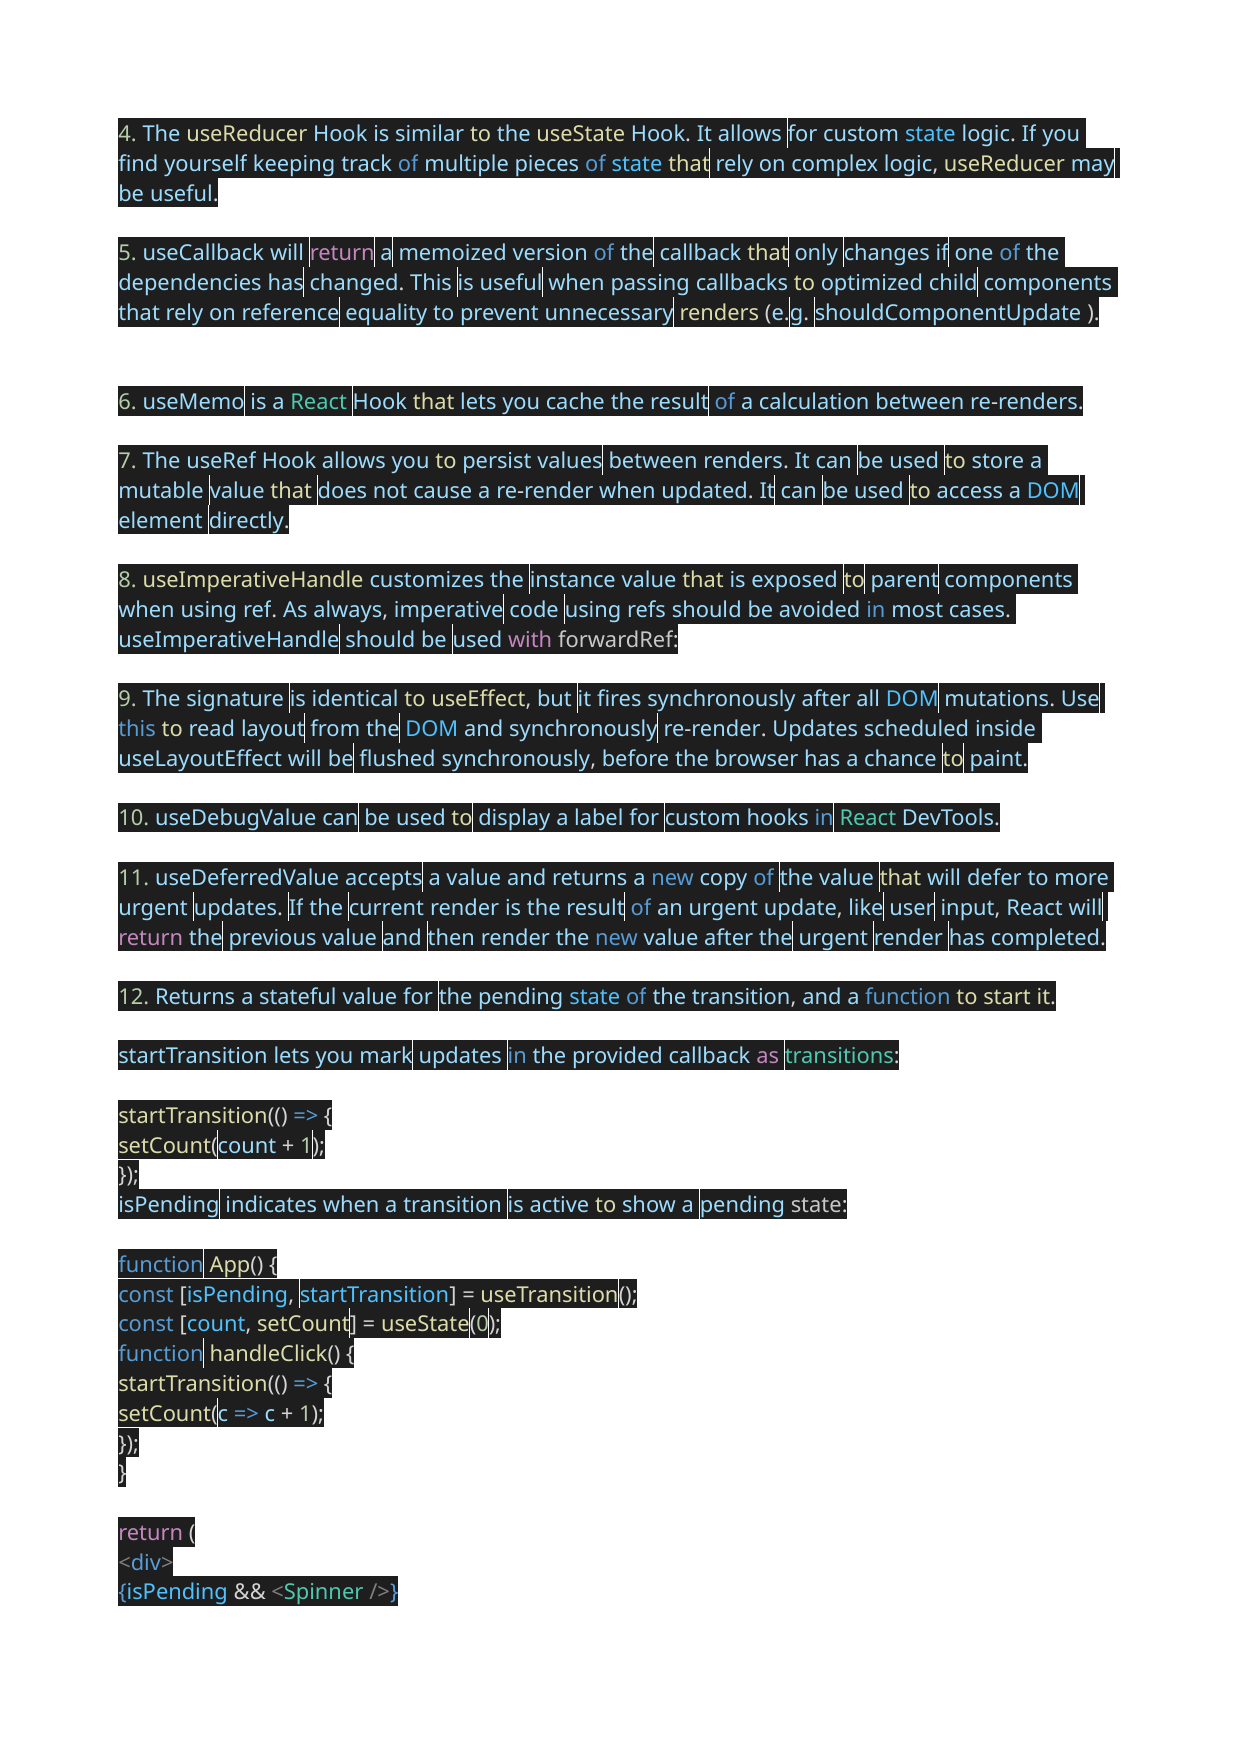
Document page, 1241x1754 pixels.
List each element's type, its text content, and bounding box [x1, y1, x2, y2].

text setCount(c => c + 1); [118, 1398, 1122, 1427]
text {isPending && <Spinner />} [118, 1576, 1122, 1606]
text }); [118, 1427, 1122, 1457]
text function handleClick() { [118, 1338, 1122, 1368]
text 11. useDeferredValue accepts a value and returns a new copy of the value that will defer to more urgent updates. If the current render is the result of an urgent update, like user input, React will return the previous value and then render the new value after the urgent render has completed. [118, 862, 1122, 951]
text 12. Returns a stateful value for the pending state of the transition, and a function to start it. [118, 981, 1122, 1011]
text startTransition(() => { [118, 1100, 1122, 1130]
text <div> [118, 1547, 1122, 1576]
text return ( [118, 1517, 1122, 1547]
text 5. useCallback will return a memoized version of the callback that only changes if one of the dependencies has changed. This is useful when passing callbacks to optimized child components that rely on reference equality to prevent unnecessary renders (e.g. shouldComponentUpdate ). [118, 237, 1122, 327]
text }); [118, 1159, 1122, 1189]
text 9. The signature is identical to useEffect, but it fires synchronously after all DOM mutations. Use this to read layout from the DOM and synchronously re-render. Updates scheduled inside useLayoutEffect will be flushed synchronously, before the browser has a chance to paint. [118, 683, 1122, 773]
text 4. The useReducer Hook is similar to the useState Hook. It allows for custom state logic. If you find yourself keeping track of multiple pieces of state that rely on complex logic, useReducer may be useful. [118, 118, 1122, 207]
text 8. useImperativeHandle customizes the instance value that is exposed to parent components when using ref. As always, imperative code using refs should be avoided in most cases. useImperativeHandle should be used with forwardRef: [118, 564, 1122, 654]
text 7. The useRef Hook allows you to persist values between renders. It can be used to store a mutable value that does not cause a re-render when updated. It can be used to access a DOM element directly. [118, 445, 1122, 534]
text startTransition lets you mark updates in the provided callback as transitions: [118, 1040, 1122, 1070]
text const [isPending, startTransition] = useTransition(); [118, 1278, 1122, 1308]
text function App() { [118, 1249, 1122, 1278]
text startTransition(() => { [118, 1368, 1122, 1398]
text 6. useMemo is a React Hook that lets you cache the result of a calculation between re-renders. [118, 386, 1122, 416]
text setCount(count + 1); [118, 1130, 1122, 1159]
text const [count, setCount] = useState(0); [118, 1308, 1122, 1338]
text } [118, 1457, 1122, 1487]
text 10. useDebugValue can be used to display a label for custom hooks in React DevTools. [118, 802, 1122, 832]
text isPending indicates when a transition is active to show a pending state: [118, 1189, 1122, 1219]
